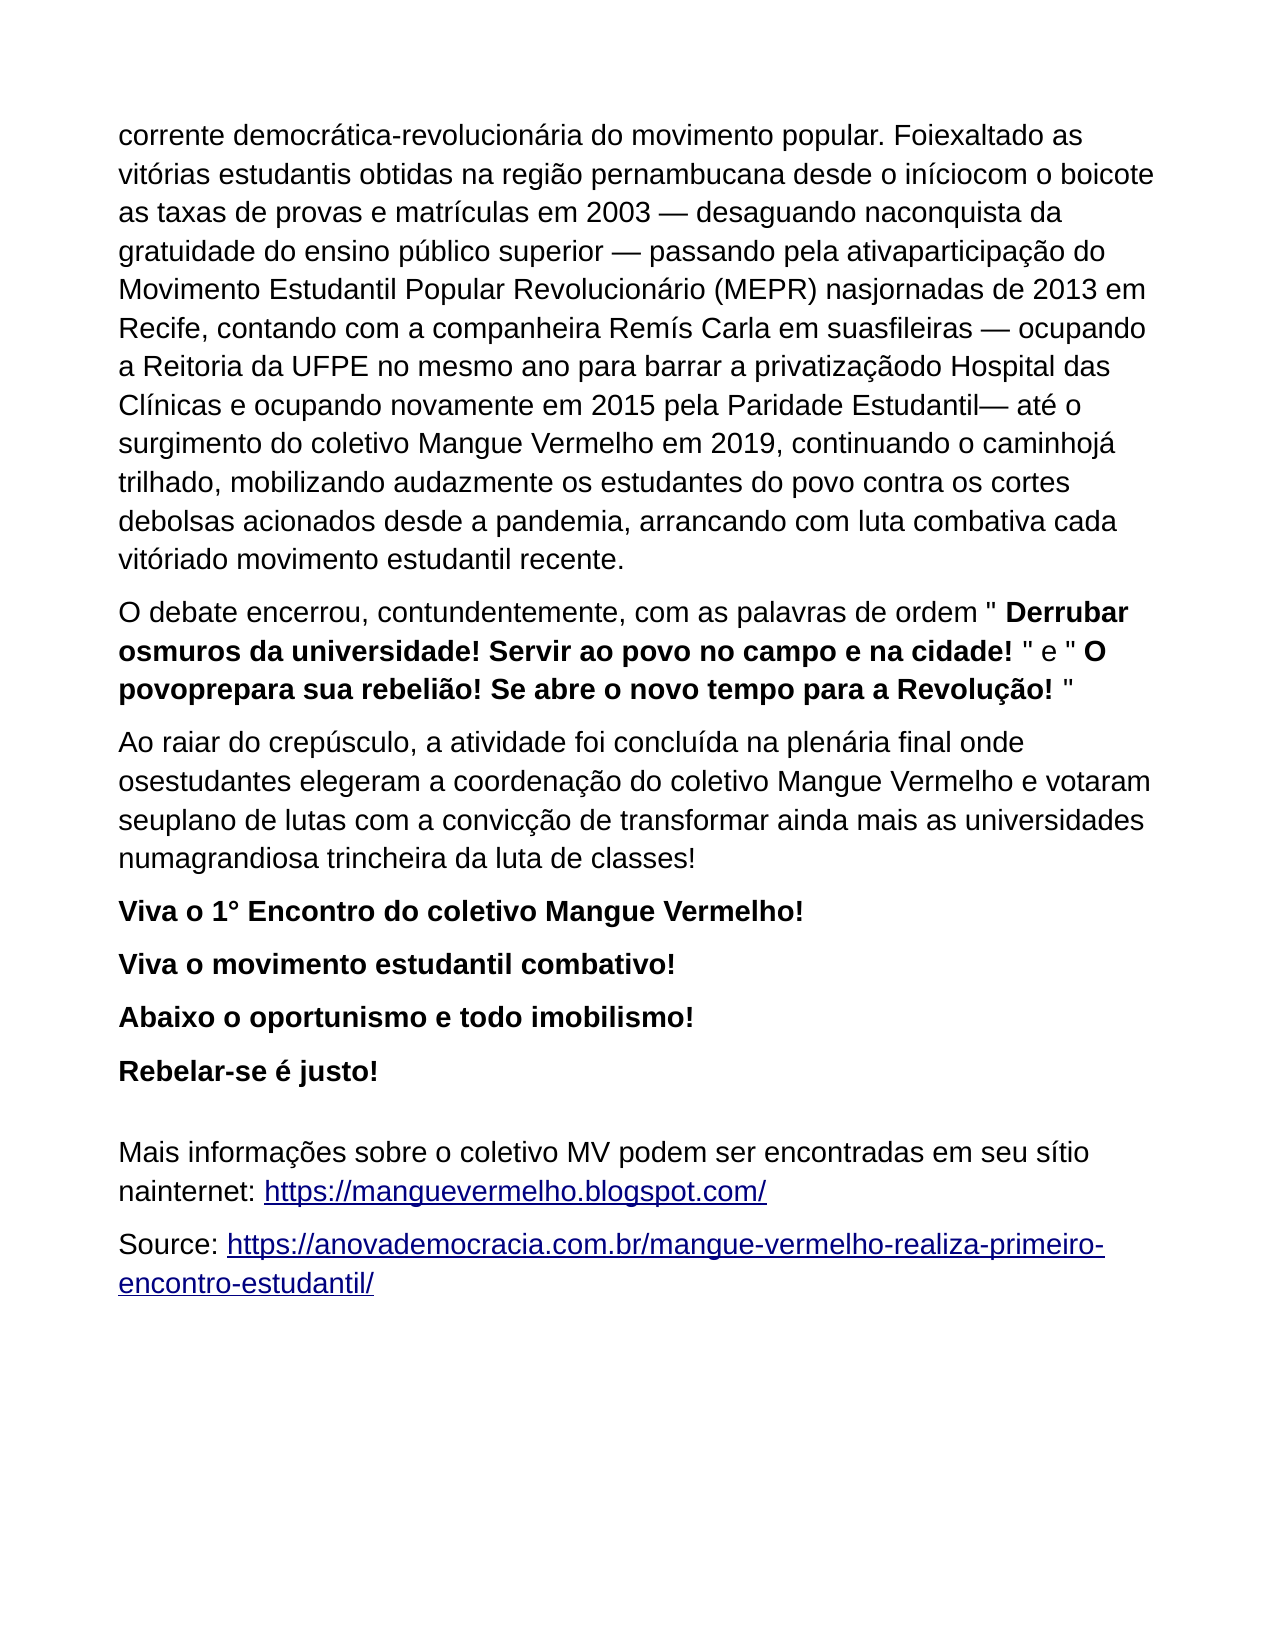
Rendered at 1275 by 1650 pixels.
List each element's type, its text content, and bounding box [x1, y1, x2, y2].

text Mais informações sobre o coletivo MV podem ser encontradas em seu sítio nainternet: https://manguevermelho.blogspot.com/ [118, 1135, 1157, 1207]
text Abaixo o oportunismo e todo imobilismo! [118, 1000, 1157, 1034]
text Viva o 1° Encontro do coletivo Mangue Vermelho! [118, 894, 1157, 928]
text Source: https://anovademocracia.com.br/mangue-vermelho-realiza-primeiro-encontro-estudantil/ [118, 1227, 1157, 1299]
text Viva o movimento estudantil combativo! [118, 947, 1157, 981]
text corrente democrática-revolucionária do movimento popular. Foiexaltado as vitórias estudantis obtidas na região pernambucana desde o iníciocom o boicote as taxas de provas e matrículas em 2003 — desaguando naconquista da gratuidade do ensino público superior — passando pela ativaparticipação do Movimento Estudantil Popular Revolucionário (MEPR) nasjornadas de 2013 em Recife, contando com a companheira Remís Carla em suasfileiras — ocupando a Reitoria da UFPE no mesmo ano para barrar a privatizaçãodo Hospital das Clínicas e ocupando novamente em 2015 pela Paridade Estudantil— até o surgimento do coletivo Mangue Vermelho em 2019, continuando o caminhojá trilhado, mobilizando audazmente os estudantes do povo contra os cortes debolsas acionados desde a pandemia, arrancando com luta combativa cada vitóriado movimento estudantil recente. [118, 118, 1157, 576]
text Ao raiar do crepúsculo, a atividade foi concluída na plenária final onde osestudantes elegeram a coordenação do coletivo Mangue Vermelho e votaram seuplano de lutas com a convicção de transformar ainda mais as universidades numagrandiosa trincheira da luta de classes! [118, 725, 1157, 874]
text Rebelar-se é justo! [118, 1053, 1157, 1087]
text O debate encerrou, contundentemente, com as palavras de ordem " Derrubar osmuros da universidade! Servir ao povo no campo e na cidade! " e " O povoprepara sua rebelião! Se abre o novo tempo para a Revolução! " [118, 595, 1157, 706]
